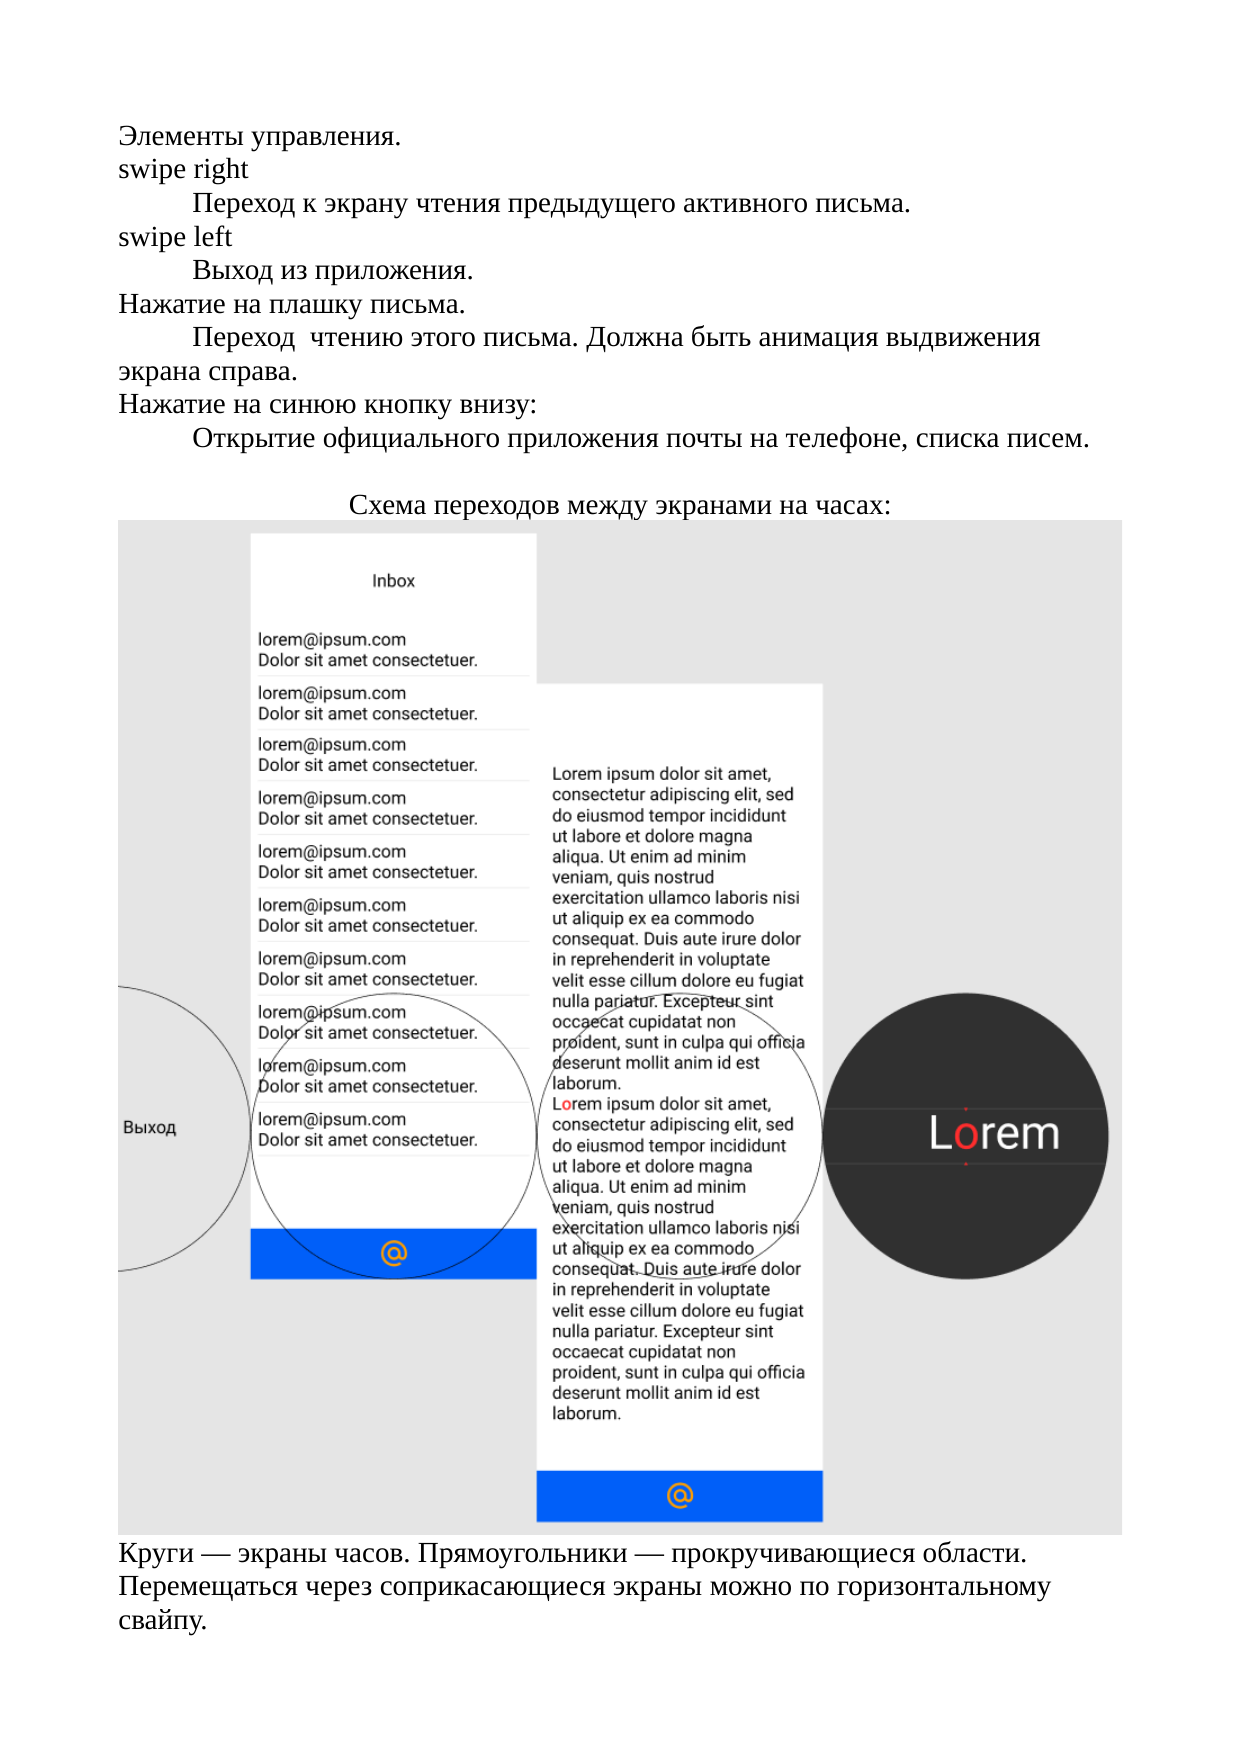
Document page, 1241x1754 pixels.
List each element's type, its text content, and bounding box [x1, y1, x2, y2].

text Нажатие на плашку письма. [118, 286, 1122, 319]
text Переход чтению этого письма. Должна быть анимация выдвижения экрана справа. [118, 319, 1122, 386]
text Выход из приложения. [118, 252, 1122, 286]
text Схема переходов между экранами на часах: [118, 487, 1122, 520]
text Нажатие на синюю кнопку внизу: [118, 386, 1122, 420]
text Круги — экраны часов. Прямоугольники — прокручивающиеся области. Перемещаться через соприкасающиеся экраны можно по горизонтальному свайпу. [118, 1535, 1122, 1635]
text Открытие официального приложения почты на телефоне, списка писем. [118, 420, 1122, 453]
text Переход к экрану чтения предыдущего активного письма. [118, 185, 1122, 219]
text Элементы управления. [118, 118, 1122, 152]
text swipe left [118, 219, 1122, 252]
text swipe right [118, 152, 1122, 185]
picture [118, 520, 1123, 1535]
